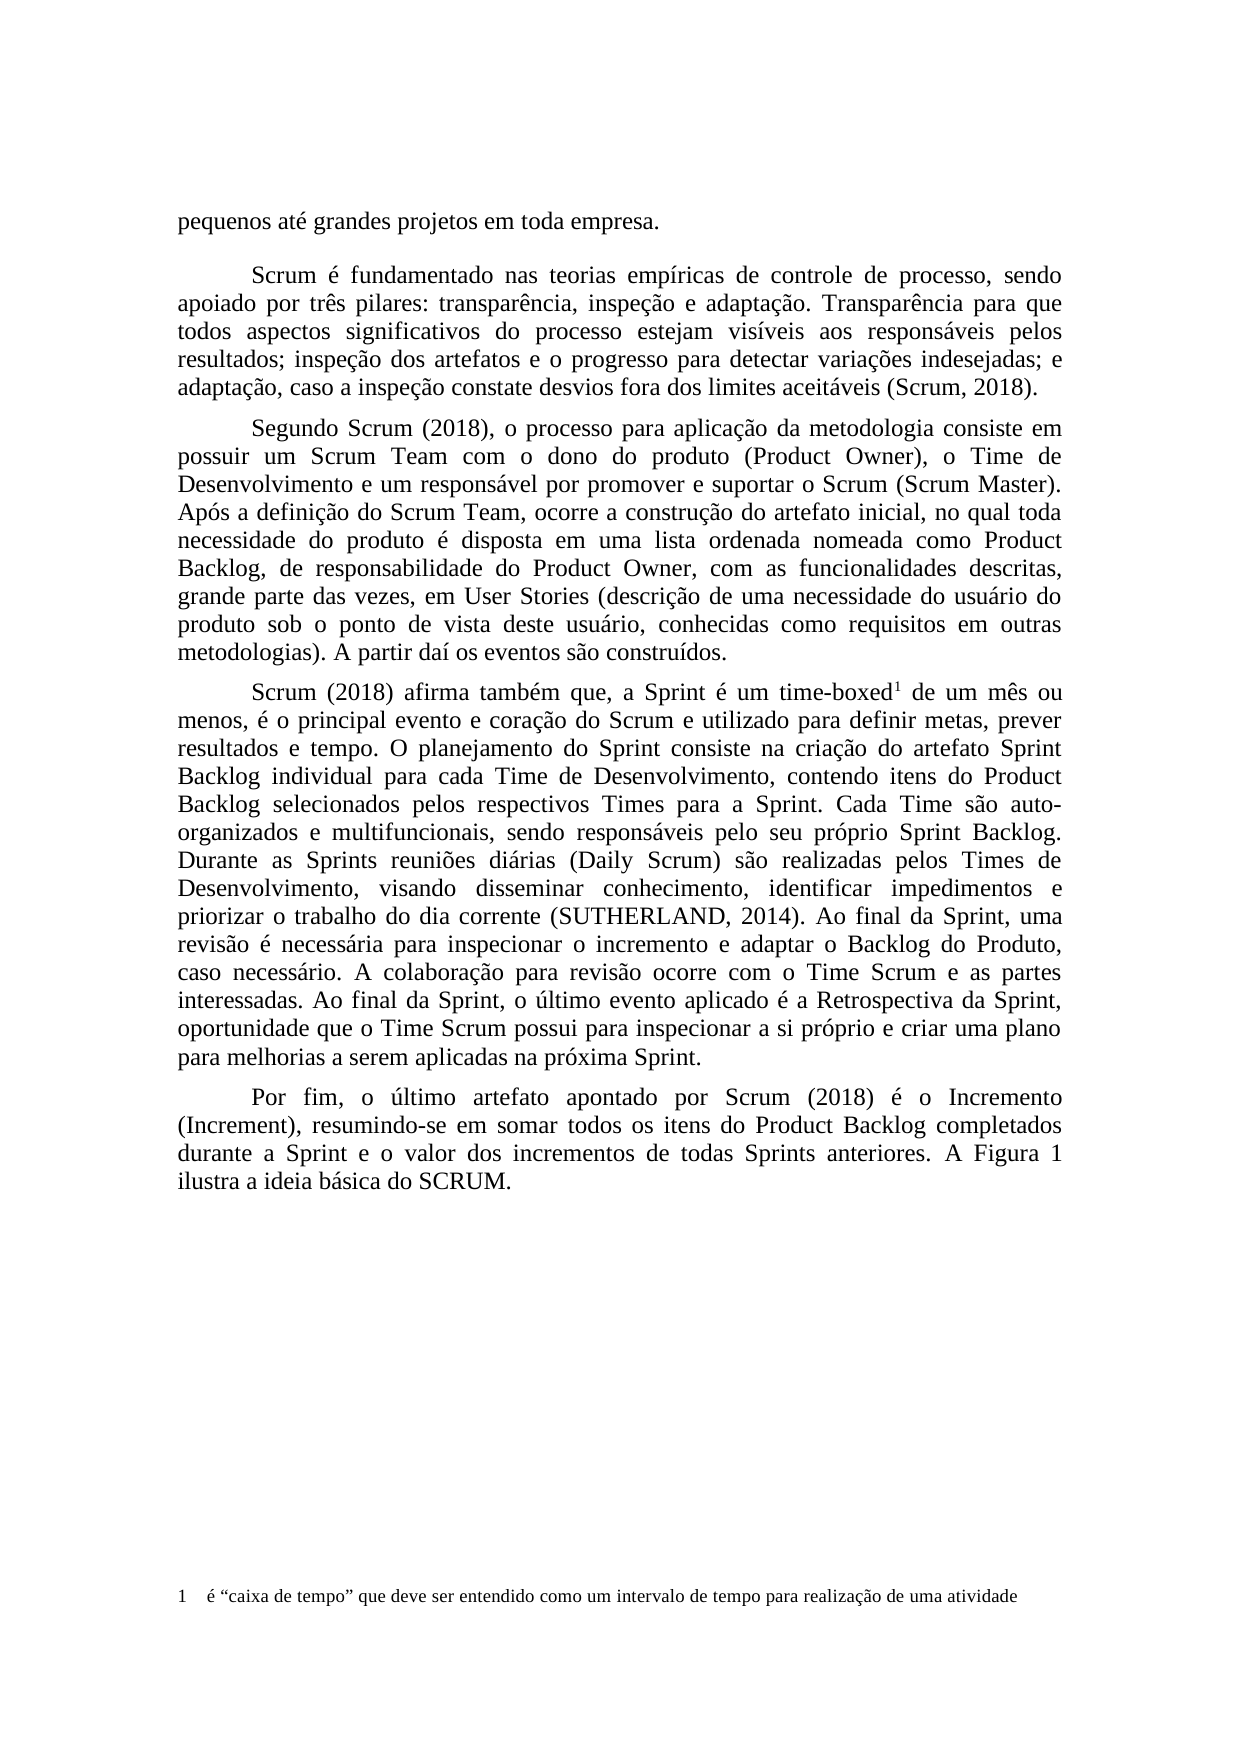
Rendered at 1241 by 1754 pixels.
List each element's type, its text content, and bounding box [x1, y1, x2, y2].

text Por fim, o último artefato apontado por Scrum (2018) é o Incremento (Increment), resumindo-se em somar todos os itens do Product Backlog completados durante a Sprint e o valor dos incrementos de todas Sprints anteriores. A Figura 1 ilustra a ideia básica do SCRUM. [177, 1083, 1063, 1195]
text pequenos até grandes projetos em toda empresa. [177, 207, 1063, 235]
text é “caixa de tempo” que deve ser entendido como um intervalo de tempo para realização de uma atividade [177, 1585, 1063, 1606]
text Scrum (2018) afirma também que, a Sprint é um time-boxed de um mês ou menos, é o principal evento e coração do Scrum e utilizado para definir metas, prever resultados e tempo. O planejamento do Sprint consiste na criação do artefato Sprint Backlog individual para cada Time de Desenvolvimento, contendo itens do Product Backlog selecionados pelos respectivos Times para a Sprint. Cada Time são auto-organizados e multifuncionais, sendo responsáveis pelo seu próprio Sprint Backlog. Durante as Sprints reuniões diárias (Daily Scrum) são realizadas pelos Times de Desenvolvimento, visando disseminar conhecimento, identificar impedimentos e priorizar o trabalho do dia corrente (SUTHERLAND, 2014). Ao final da Sprint, uma revisão é necessária para inspecionar o incremento e adaptar o Backlog do Produto, caso necessário. A colaboração para revisão ocorre com o Time Scrum e as partes interessadas. Ao final da Sprint, o último evento aplicado é a Retrospectiva da Sprint, oportunidade que o Time Scrum possui para inspecionar a si próprio e criar uma plano para melhorias a serem aplicadas na próxima Sprint. [177, 678, 1063, 1070]
text Scrum é fundamentado nas teorias empíricas de controle de processo, sendo apoiado por três pilares: transparência, inspeção e adaptação. Transparência para que todos aspectos significativos do processo estejam visíveis aos responsáveis pelos resultados; inspeção dos artefatos e o progresso para detectar variações indesejadas; e adaptação, caso a inspeção constate desvios fora dos limites aceitáveis (Scrum, 2018). [177, 261, 1063, 401]
text Segundo Scrum (2018), o processo para aplicação da metodologia consiste em possuir um Scrum Team com o dono do produto (Product Owner), o Time de Desenvolvimento e um responsável por promover e suportar o Scrum (Scrum Master). Após a definição do Scrum Team, ocorre a construção do artefato inicial, no qual toda necessidade do produto é disposta em uma lista ordenada nomeada como Product Backlog, de responsabilidade do Product Owner, com as funcionalidades descritas, grande parte das vezes, em User Stories (descrição de uma necessidade do usuário do produto sob o ponto de vista deste usuário, conhecidas como requisitos em outras metodologias). A partir daí os eventos são construídos. [177, 413, 1063, 666]
